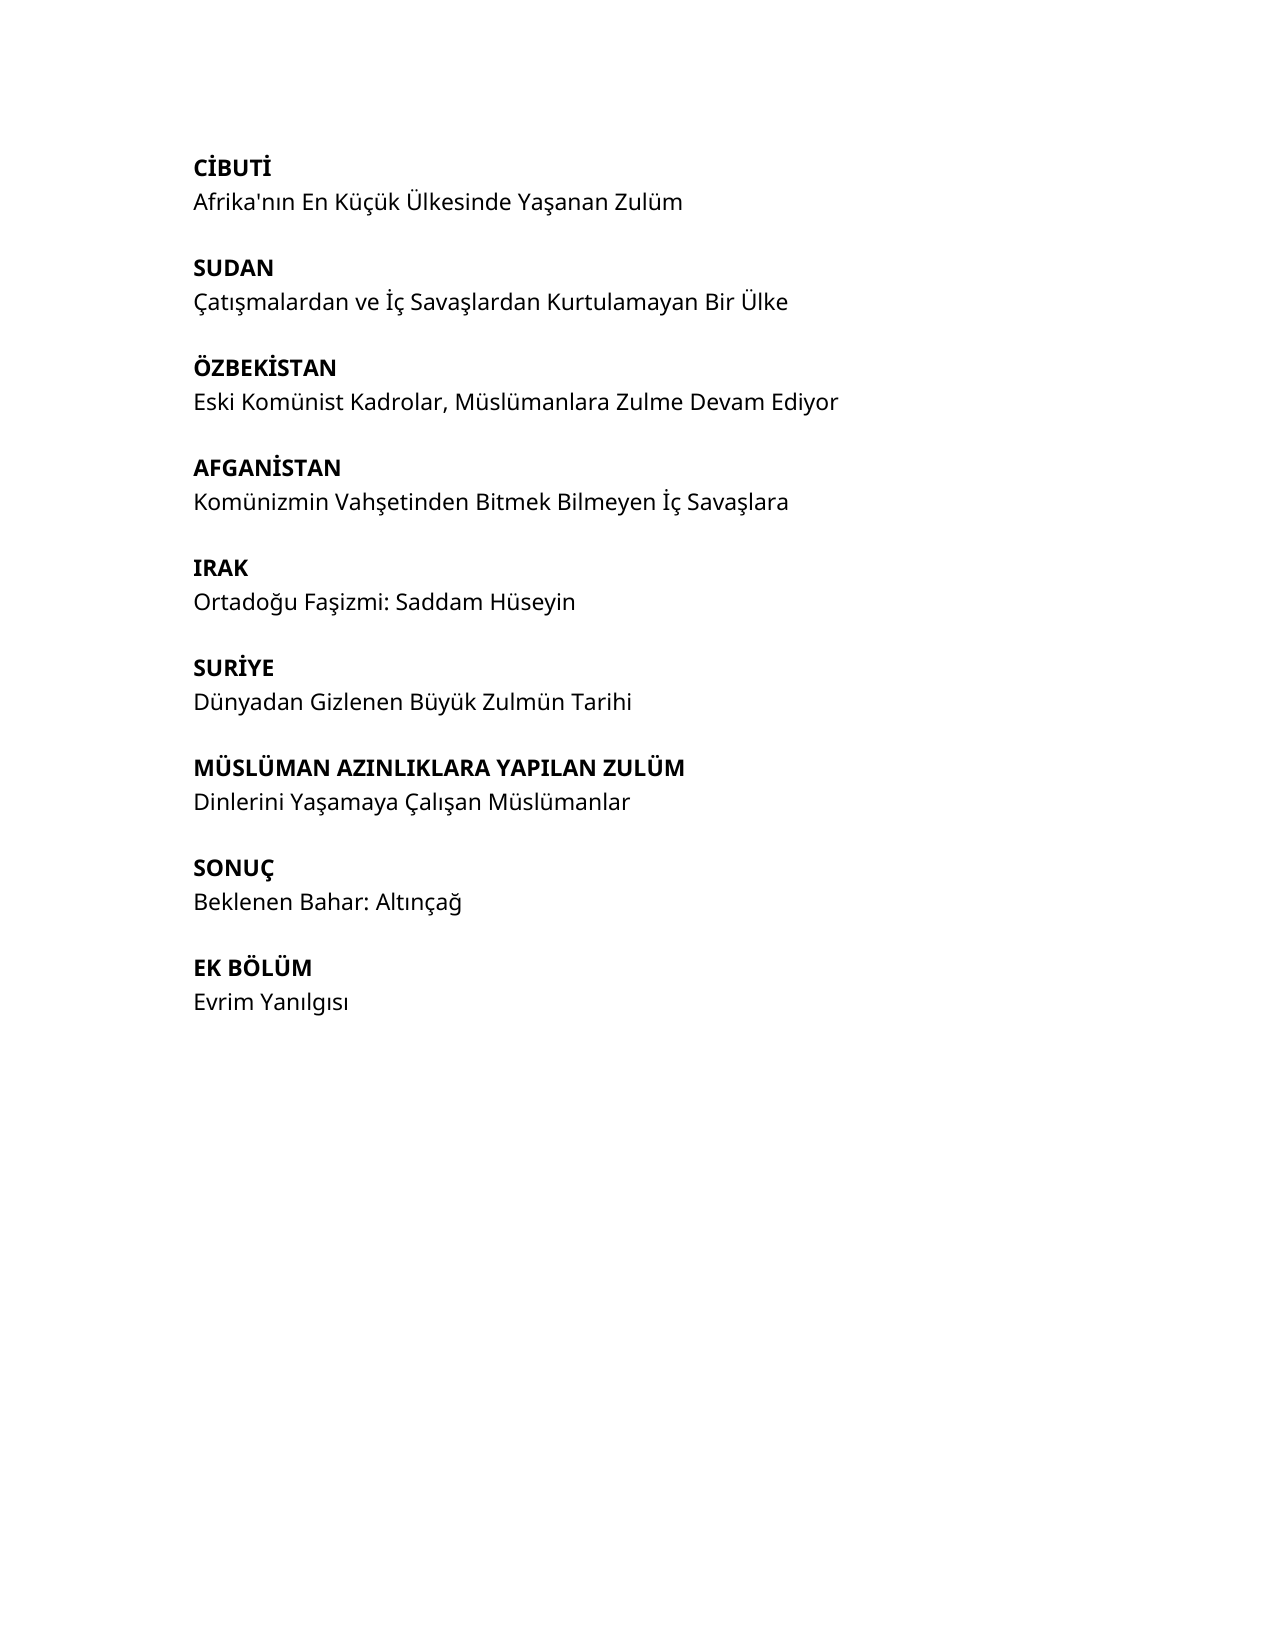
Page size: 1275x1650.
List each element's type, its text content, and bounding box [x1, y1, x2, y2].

text Dinlerini Yaşamaya Çalışan Müslümanlar [134, 783, 1155, 817]
text ÖZBEKİSTAN [134, 350, 1155, 383]
text SONUÇ [134, 850, 1155, 883]
text MÜSLÜMAN AZINLIKLARA YAPILAN ZULÜM [134, 750, 1155, 783]
text IRAK [134, 550, 1155, 583]
text SURİYE [134, 650, 1155, 683]
text Evrim Yanılgısı [134, 983, 1155, 1017]
text AFGANİSTAN [134, 450, 1155, 483]
text EK BÖLÜM [134, 950, 1155, 983]
text CİBUTİ [134, 150, 1155, 183]
text SUDAN [134, 250, 1155, 283]
text Beklenen Bahar: Altınçağ [134, 883, 1155, 917]
text Afrika'nın En Küçük Ülkesinde Yaşanan Zulüm [134, 183, 1155, 217]
text Dünyadan Gizlenen Büyük Zulmün Tarihi [134, 683, 1155, 717]
text Ortadoğu Faşizmi: Saddam Hüseyin [134, 583, 1155, 617]
text Eski Komünist Kadrolar, Müslümanlara Zulme Devam Ediyor [134, 383, 1155, 417]
text Komünizmin Vahşetinden Bitmek Bilmeyen İç Savaşlara [134, 483, 1155, 517]
text Çatışmalardan ve İç Savaşlardan Kurtulamayan Bir Ülke [134, 283, 1155, 317]
